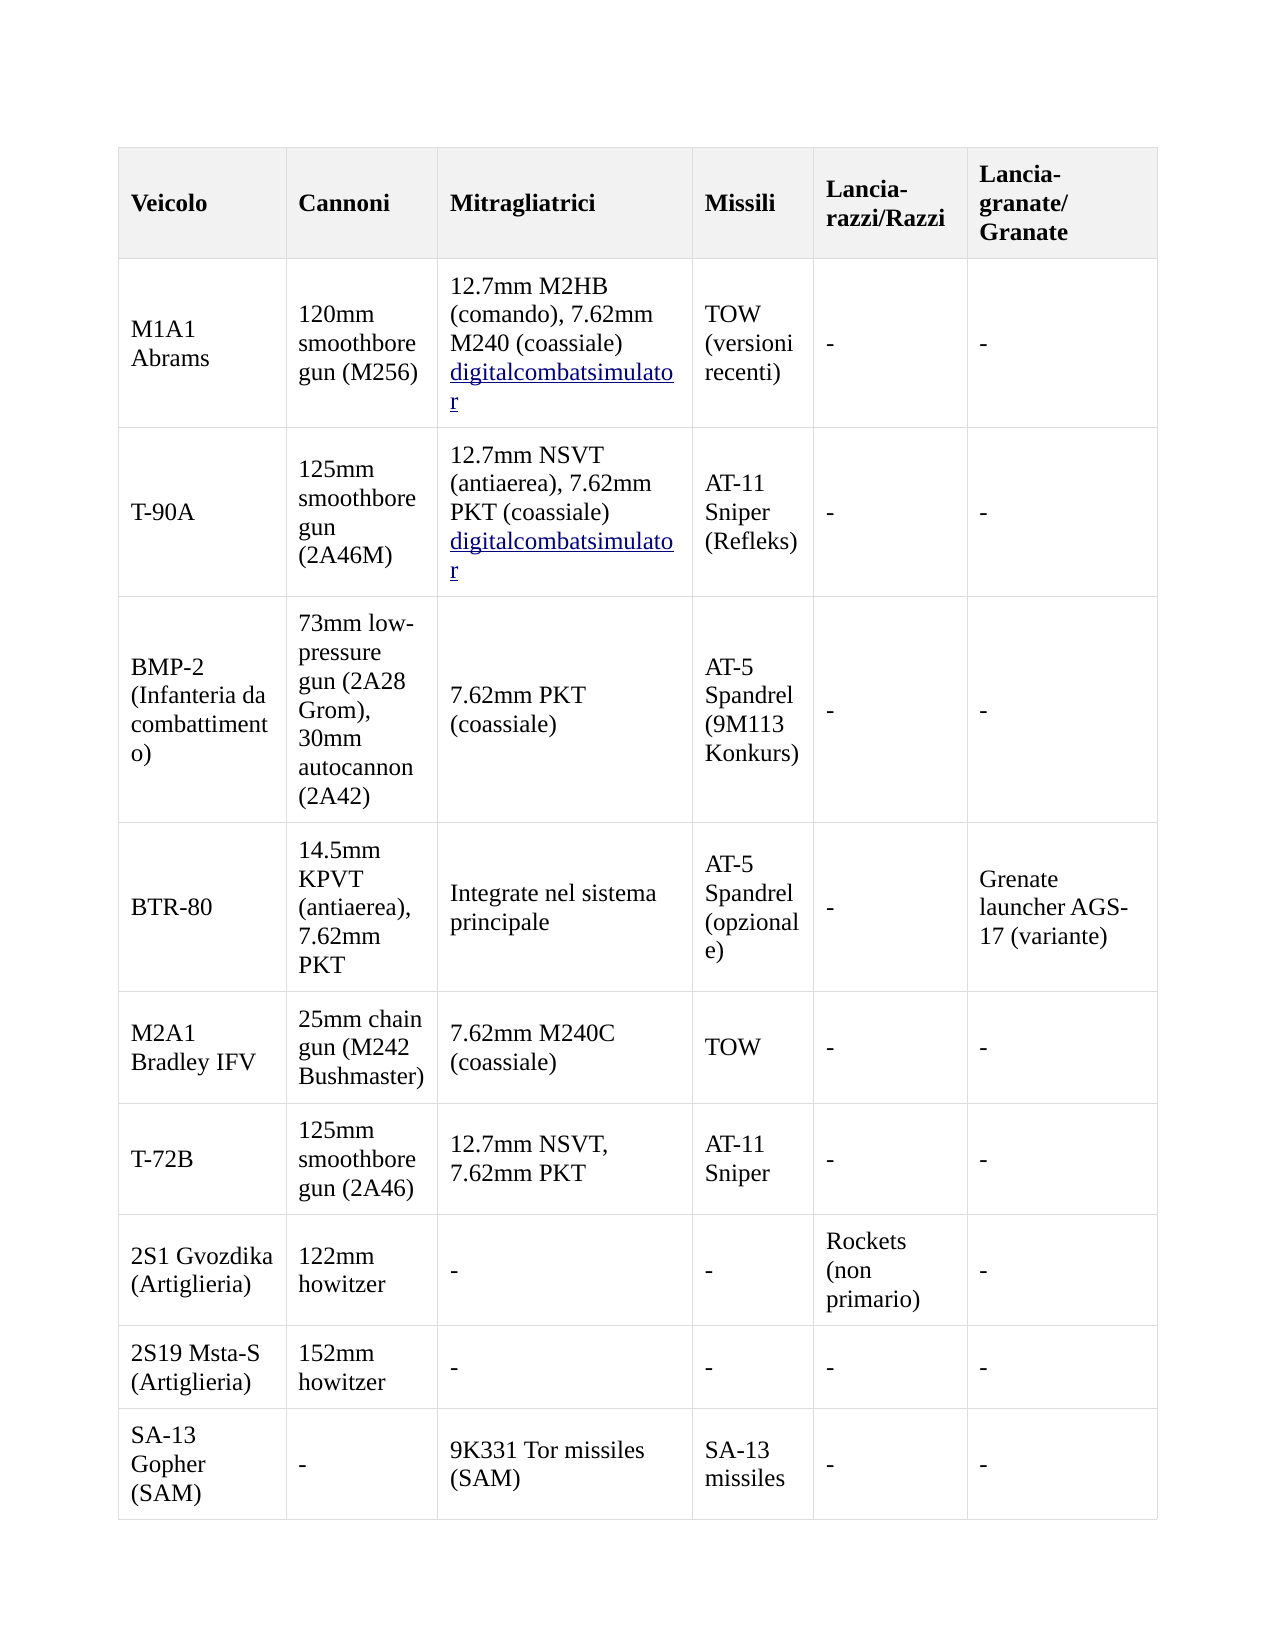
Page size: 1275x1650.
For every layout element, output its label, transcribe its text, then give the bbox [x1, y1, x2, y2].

table_cell M2A1 Bradley IFV [119, 992, 286, 1102]
table_cell 2S1 Gvozdika (Artiglieria) [119, 1215, 286, 1325]
table_cell 14.5mm KPVT (antiaerea), 7.62mm PKT [287, 823, 437, 991]
table_cell 152mm howitzer [287, 1326, 437, 1408]
table_cell - [814, 1104, 967, 1214]
table_cell 12.7mm M2HB (comando), 7.62mm M240 (coassiale) digitalcombatsimulator​ [438, 259, 692, 427]
table_cell - [693, 1215, 813, 1325]
table_cell - [968, 1326, 1157, 1408]
table_header Veicolo [119, 148, 286, 258]
table_cell T-90A [119, 428, 286, 596]
table_cell 25mm chain gun (M242 Bushmaster) [287, 992, 437, 1102]
table_cell 125mm smoothbore gun (2A46) [287, 1104, 437, 1214]
table_cell - [438, 1326, 692, 1408]
table_cell AT-5 Spandrel (opzionale) [693, 823, 813, 991]
table_cell - [968, 597, 1157, 822]
table_cell - [287, 1409, 437, 1519]
table_cell Grenate launcher AGS-17 (variante) [968, 823, 1157, 991]
table_cell - [814, 428, 967, 596]
table_cell 7.62mm M240C (coassiale) [438, 992, 692, 1102]
table_cell - [968, 992, 1157, 1102]
table_cell - [438, 1215, 692, 1325]
table_cell SA-13 missiles [693, 1409, 813, 1519]
table_cell 9K331 Tor missiles (SAM) [438, 1409, 692, 1519]
table_header Missili [693, 148, 813, 258]
table_cell BTR-80 [119, 823, 286, 991]
table_cell - [814, 823, 967, 991]
table_cell 125mm smoothbore gun (2A46M) [287, 428, 437, 596]
table_cell 122mm howitzer [287, 1215, 437, 1325]
table_cell - [814, 1409, 967, 1519]
table_cell AT-11 Sniper (Refleks) [693, 428, 813, 596]
table_cell - [814, 1326, 967, 1408]
table_cell AT-11 Sniper [693, 1104, 813, 1214]
table_header Lancia-razzi/Razzi [814, 148, 967, 258]
table_cell 7.62mm PKT (coassiale) [438, 597, 692, 822]
table_cell - [968, 1104, 1157, 1214]
table_cell - [814, 992, 967, 1102]
table_header Lancia-granate/Granate [968, 148, 1157, 258]
table_cell TOW [693, 992, 813, 1102]
table_cell - [968, 1409, 1157, 1519]
table_cell - [968, 259, 1157, 427]
table_cell - [814, 259, 967, 427]
table_cell 2S19 Msta-S (Artiglieria) [119, 1326, 286, 1408]
table_cell BMP-2 (Infanteria da combattimento) [119, 597, 286, 822]
table_cell Integrate nel sistema principale [438, 823, 692, 991]
table_cell T-72B [119, 1104, 286, 1214]
table_cell Rockets (non primario) [814, 1215, 967, 1325]
table_cell 12.7mm NSVT, 7.62mm PKT [438, 1104, 692, 1214]
table_cell 73mm low-pressure gun (2A28 Grom), 30mm autocannon (2A42) [287, 597, 437, 822]
table_cell SA-13 Gopher (SAM) [119, 1409, 286, 1519]
table_header Mitragliatrici [438, 148, 692, 258]
table_header Cannoni [287, 148, 437, 258]
table_cell 120mm smoothbore gun (M256) [287, 259, 437, 427]
table_cell - [968, 1215, 1157, 1325]
table_cell - [693, 1326, 813, 1408]
table_cell 12.7mm NSVT (antiaerea), 7.62mm PKT (coassiale) digitalcombatsimulator​ [438, 428, 692, 596]
table_cell - [814, 597, 967, 822]
table_cell AT-5 Spandrel (9M113 Konkurs) [693, 597, 813, 822]
table_cell TOW (versioni recenti) [693, 259, 813, 427]
table_cell M1A1 Abrams [119, 259, 286, 427]
table_cell - [968, 428, 1157, 596]
